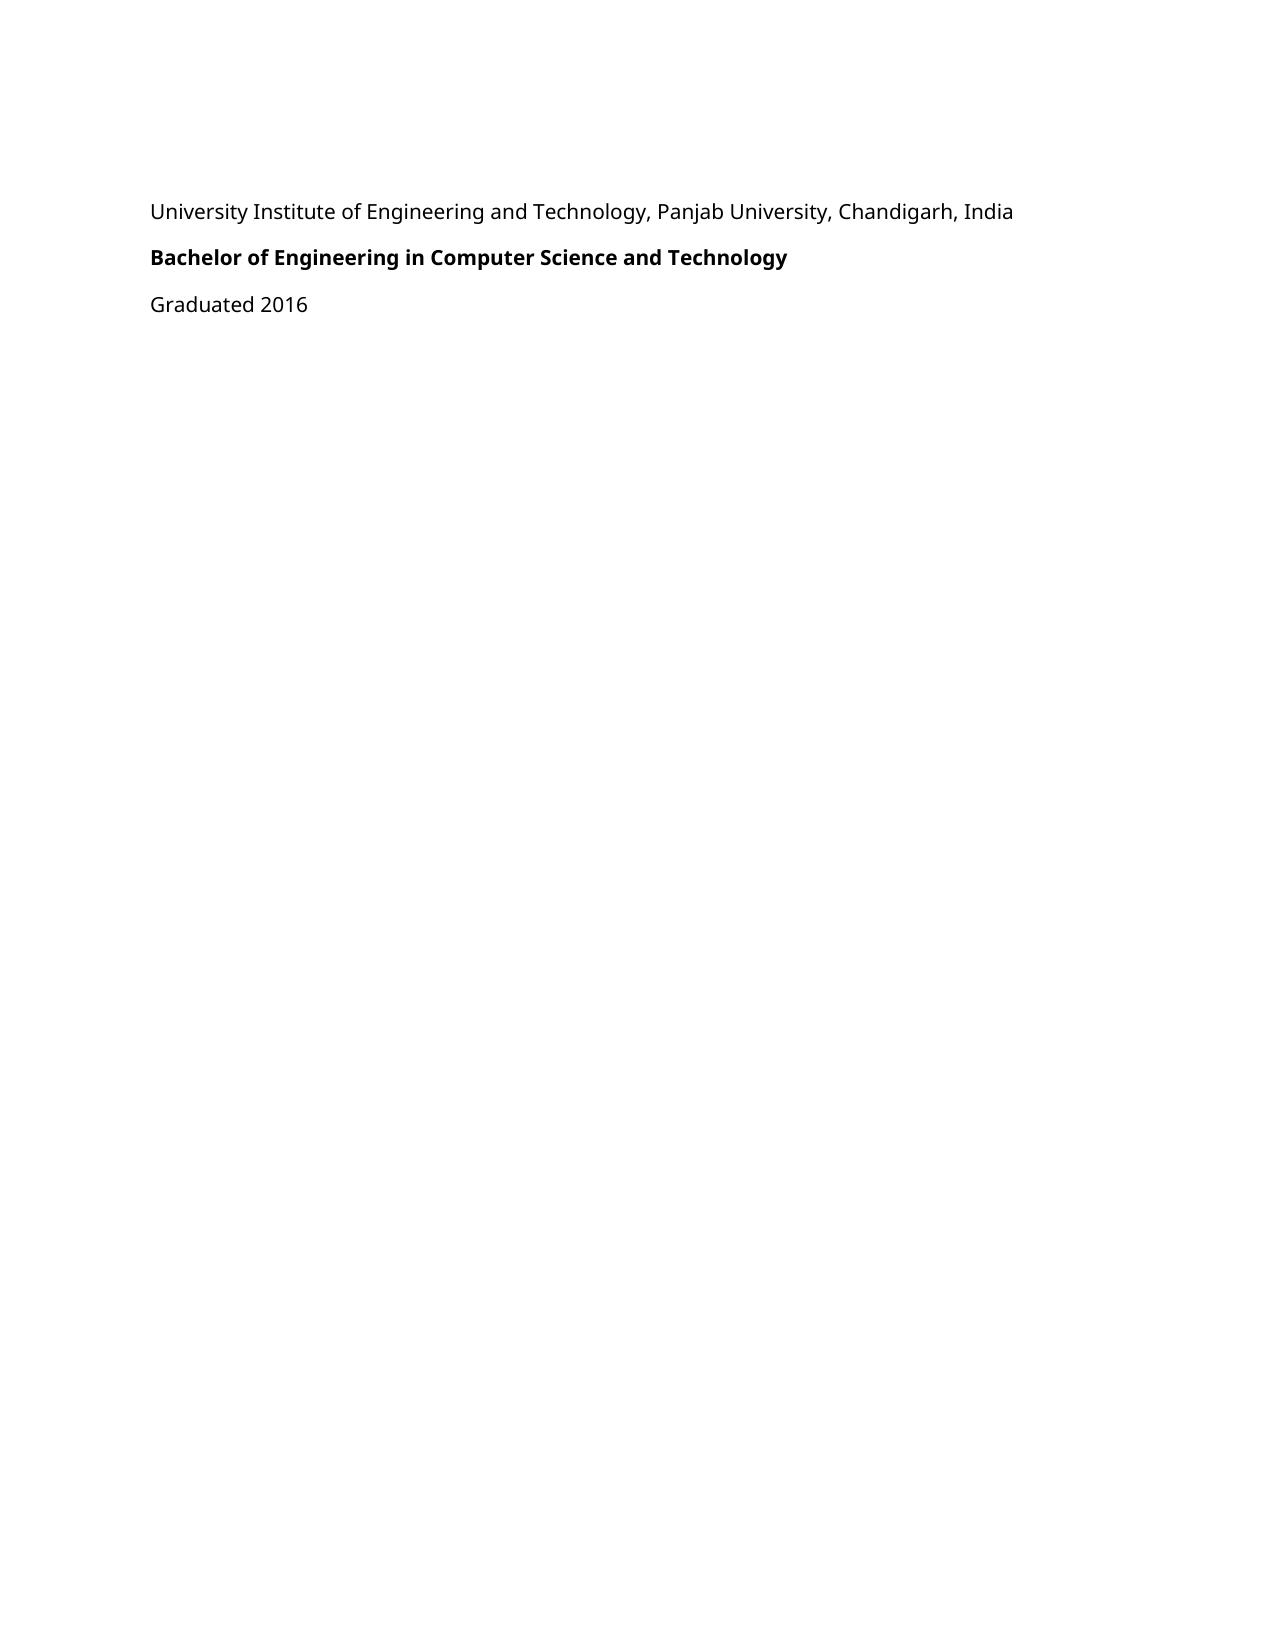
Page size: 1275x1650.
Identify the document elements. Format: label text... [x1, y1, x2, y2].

text Bachelor of Engineering in Computer Science and Technology [150, 243, 1125, 272]
text University Institute of Engineering and Technology, Panjab University, Chandigarh, India [150, 197, 1125, 225]
text Graduated 2016 [150, 290, 1125, 319]
